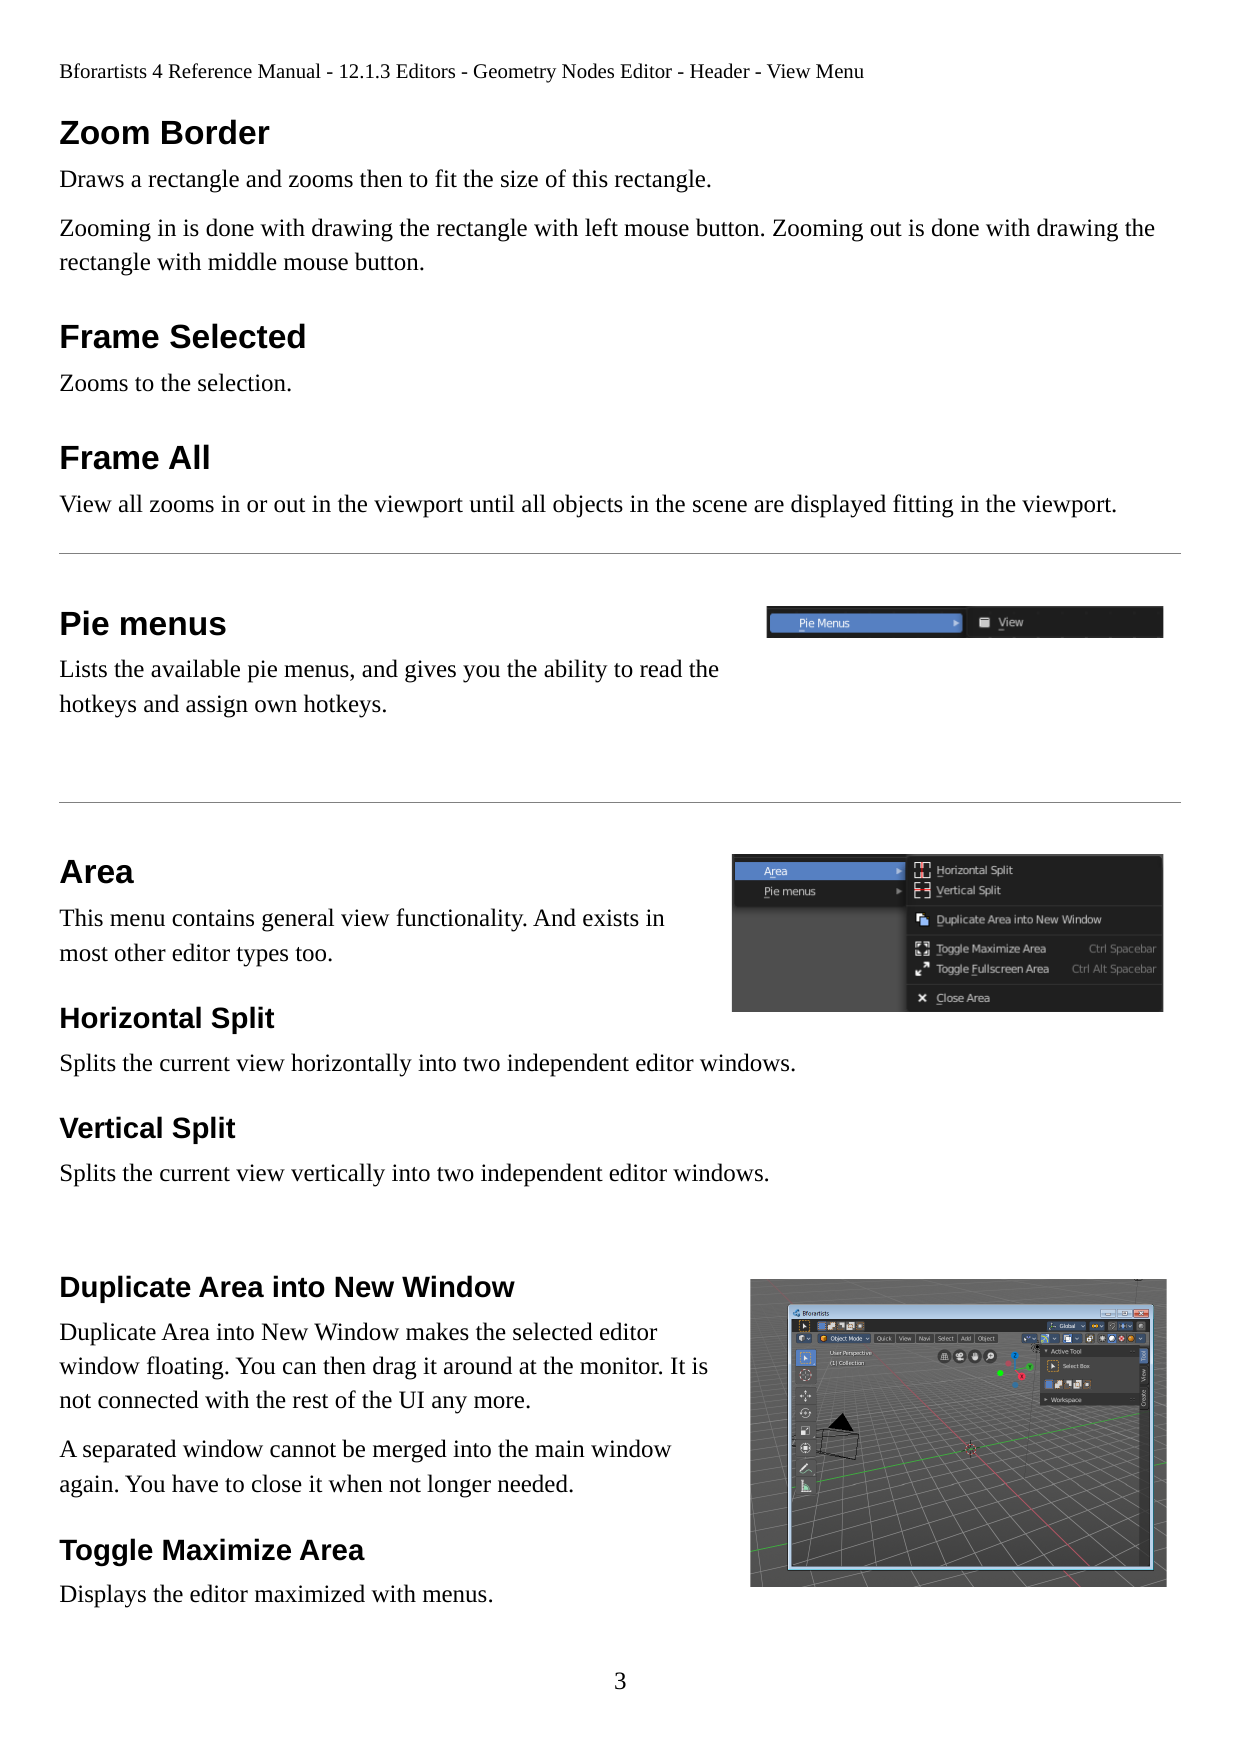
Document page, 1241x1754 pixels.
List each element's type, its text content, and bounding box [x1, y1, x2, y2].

picture [750, 1279, 1167, 1587]
text Splits the current view horizontally into two independent editor windows. [59, 1048, 1181, 1076]
text Displays the editor maximized with menus. [59, 1579, 1181, 1608]
text Splits the current view vertically into two independent editor windows. [59, 1158, 1181, 1186]
picture [766, 606, 1164, 638]
text Zooming in is done with drawing the rectangle with left mouse button. Zooming out is done with drawing the rectangle with middle mouse button. [59, 213, 1181, 276]
subtitle [1167, 1533, 1181, 1566]
subtitle Area [59, 852, 1181, 891]
subtitle Frame Selected [59, 317, 1181, 356]
subtitle Toggle Maximize Area [59, 1533, 750, 1566]
subtitle Pie menus [59, 603, 1181, 642]
subtitle Duplicate Area into New Window [59, 1270, 1181, 1304]
subtitle Vertical Split [59, 1111, 1181, 1145]
text View all zooms in or out in the viewport until all objects in the scene are displayed fitting in the viewport. [59, 489, 1181, 518]
picture [731, 854, 1164, 1012]
subtitle Frame All [59, 438, 1181, 477]
text Duplicate Area into New Window makes the selected editor window floating. You can then drag it around at the monitor. It is not connected with the rest of the UI any more. [59, 1317, 750, 1414]
subtitle Zoom Border [59, 113, 1181, 151]
text Draws a rectangle and zooms then to fit the size of this rectangle. [59, 164, 1181, 192]
text This menu contains general view functionality. And exists in most other editor types too. [59, 903, 731, 967]
text A separated window cannot be merged into the main window again. You have to close it when not longer needed. [59, 1434, 750, 1498]
text Zooms to the selection. [59, 368, 1181, 397]
text Lists the available pie menus, and gives you the ability to read the hotkeys and assign own hotkeys. [59, 654, 1181, 718]
subtitle Horizontal Split [59, 1001, 1181, 1035]
